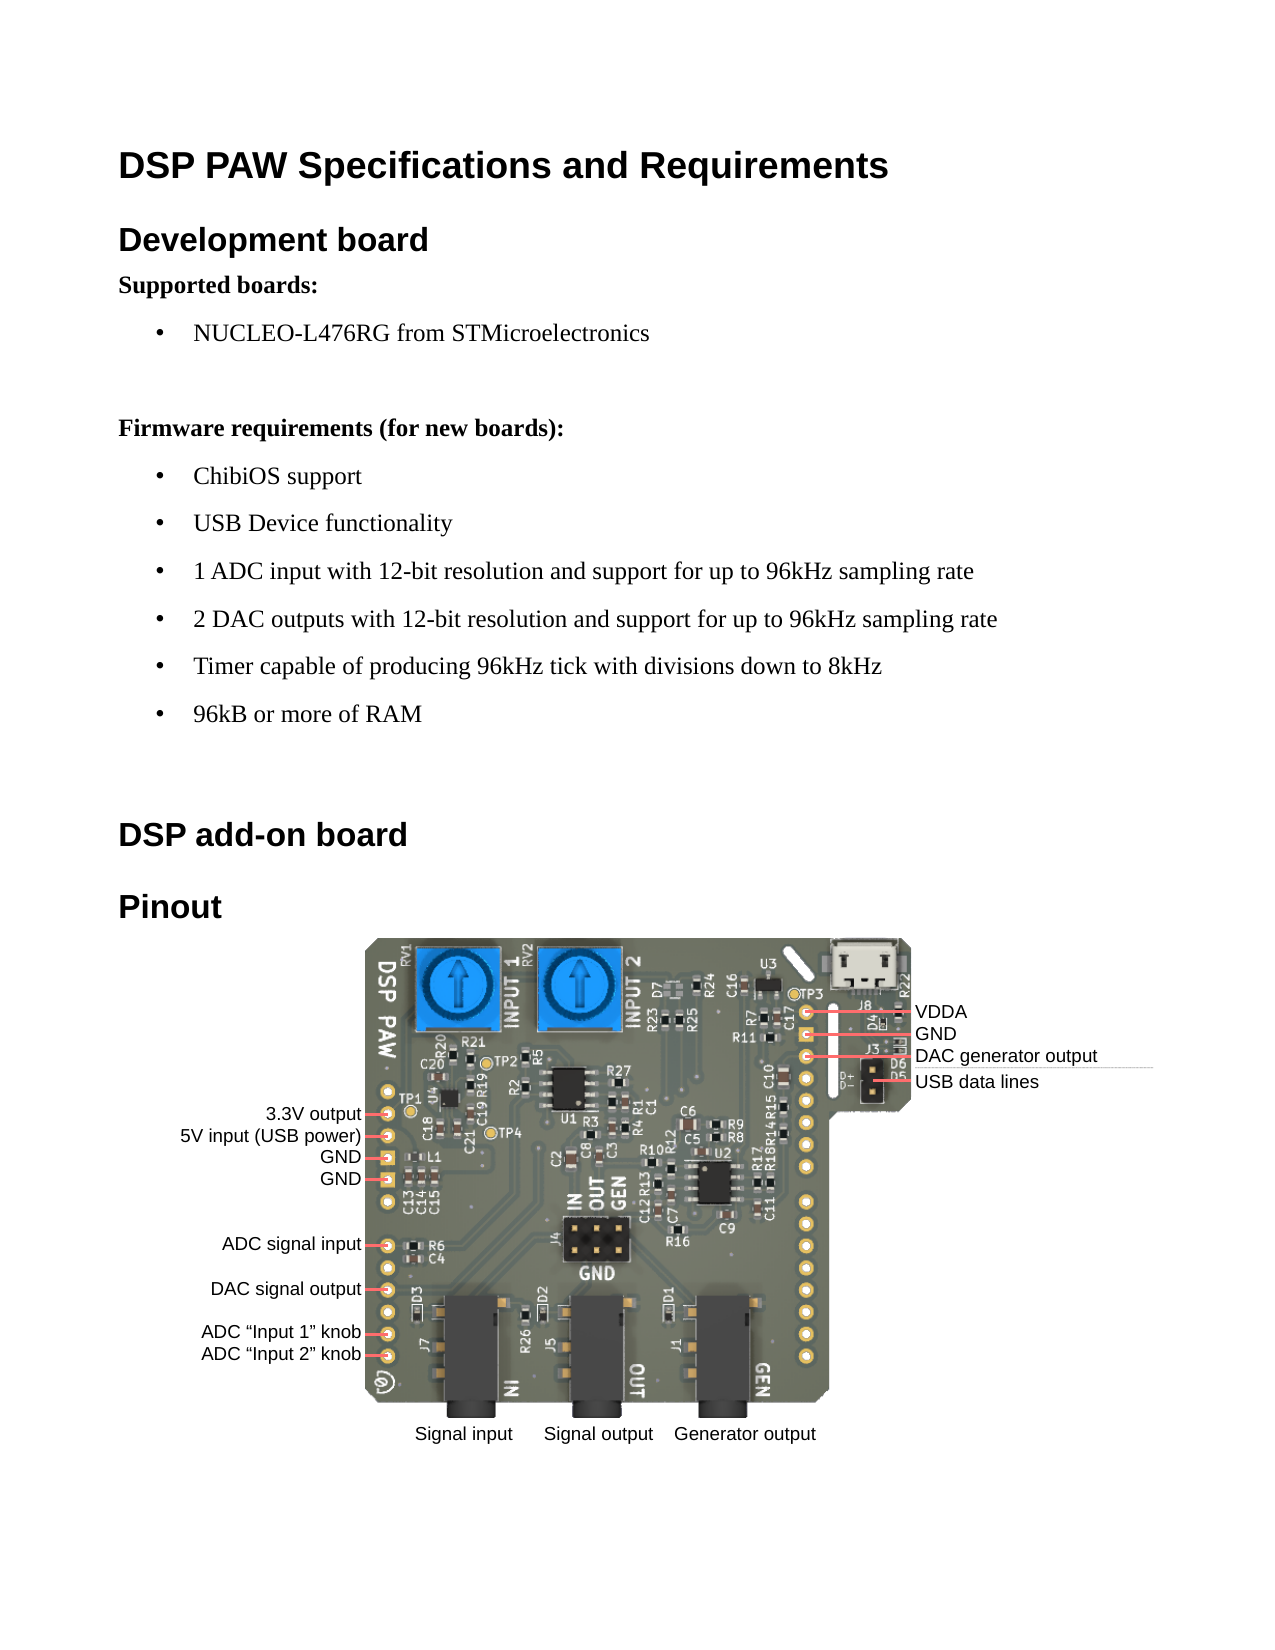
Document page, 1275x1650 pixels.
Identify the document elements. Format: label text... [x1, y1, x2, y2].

subtitle Pinout [118, 887, 1157, 925]
subtitle DSP PAW Specifications and Requirements [118, 143, 1157, 186]
list 1 ADC input with 12-bit resolution and support for up to 96kHz sampling rate [156, 556, 1157, 585]
list 96kB or more of RAM [156, 699, 1157, 728]
text Supported boards: [118, 271, 1157, 299]
list Timer capable of producing 96kHz tick with divisions down to 8kHz [156, 651, 1157, 680]
list USB Device functionality [156, 508, 1157, 537]
table_header 3.3V output 5V input (USB power) GND GND ADC signal input DAC signal output ADC “Input 1” knob ADC “Input 2” knob [118, 938, 361, 1446]
table_header Signal input Signal output Generator output [361, 938, 915, 1446]
subtitle DSP add-on board [118, 815, 1157, 853]
list ChibiOS support [156, 461, 1157, 490]
table_header VDDA GND DAC generator output ---------------------------------------------------------------------------------------------------------------------------------------------------------------------------- USB data lines [915, 938, 1157, 1446]
text Firmware requirements (for new boards): [118, 413, 1157, 442]
subtitle Development board [118, 219, 1157, 258]
list NUCLEO-L476RG from STMicroelectronics [156, 318, 1157, 347]
list 2 DAC outputs with 12-bit resolution and support for up to 96kHz sampling rate [156, 604, 1157, 632]
picture [365, 937, 912, 1418]
